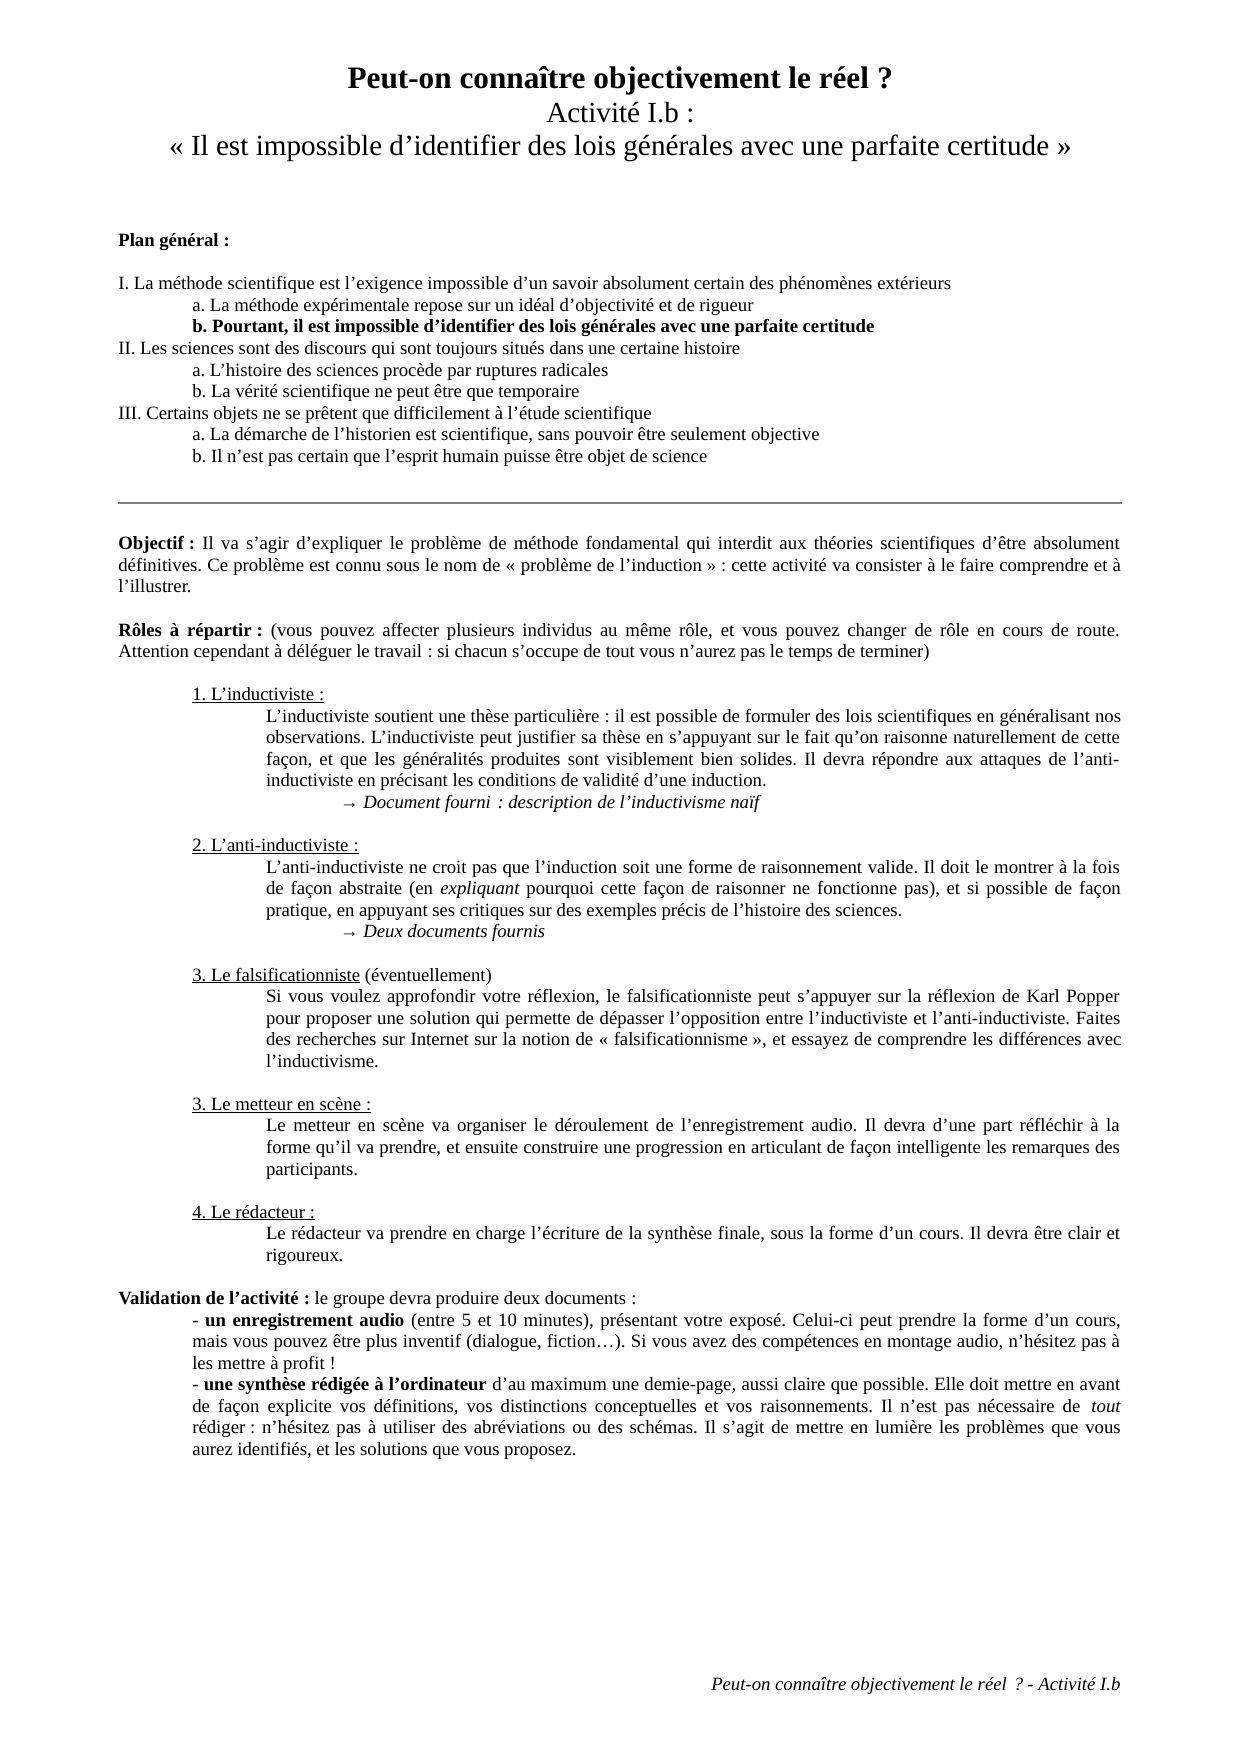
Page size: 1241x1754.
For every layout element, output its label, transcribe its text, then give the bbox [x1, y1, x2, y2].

text → Document fourni : description de l’inductivisme naïf [340, 791, 1122, 812]
text 3. Le falsificationniste (éventuellement) [192, 963, 1122, 985]
text b. La vérité scientifique ne peut être que temporaire [192, 380, 1122, 402]
text b. Il n’est pas certain que l’esprit humain puisse être objet de science [192, 445, 1122, 466]
text Peut-on connaître objectivement le réel ? [118, 59, 1122, 95]
text → Deux documents fournis [340, 920, 1122, 942]
text 3. Le metteur en scène : [192, 1093, 1122, 1114]
text a. La méthode expérimentale repose sur un idéal d’objectivité et de rigueur [192, 294, 1122, 315]
text a. L’histoire des sciences procède par ruptures radicales [192, 358, 1122, 380]
text L’anti-inductiviste ne croit pas que l’induction soit une forme de raisonnement valide. Il doit le montrer à la fois de façon abstraite (en expliquant pourquoi cette façon de raisonner ne fonctionne pas), et si possible de façon pratique, en appuyant ses critiques sur des exemples précis de l’histoire des sciences. [266, 856, 1122, 920]
text Activité I.b : [118, 95, 1122, 128]
text « Il est impossible d’identifier des lois générales avec une parfaite certitude » [118, 128, 1122, 162]
text - une synthèse rédigée à l’ordinateur d’au maximum une demie-page, aussi claire que possible. Elle doit mettre en avant de façon explicite vos définitions, vos distinctions conceptuelles et vos raisonnements. Il n’est pas nécessaire de tout rédiger : n’hésitez pas à utiliser des abréviations ou des schémas. Il s’agit de mettre en lumière les problèmes que vous aurez identifiés, et les solutions que vous proposez. [192, 1373, 1122, 1459]
text Le metteur en scène va organiser le déroulement de l’enregistrement audio. Il devra d’une part réfléchir à la forme qu’il va prendre, et ensuite construire une progression en articulant de façon intelligente les remarques des participants. [266, 1114, 1122, 1179]
text Le rédacteur va prendre en charge l’écriture de la synthèse finale, sous la forme d’un cours. Il devra être clair et rigoureux. [266, 1222, 1122, 1265]
text Plan général : [118, 229, 1122, 251]
text - un enregistrement audio (entre 5 et 10 minutes), présentant votre exposé. Celui-ci peut prendre la forme d’un cours, mais vous pouvez être plus inventif (dialogue, fiction…). Si vous avez des compétences en montage audio, n’hésitez pas à les mettre à profit ! [192, 1308, 1122, 1373]
text 2. L’anti-inductiviste : [192, 834, 1122, 856]
text Rôles à répartir : (vous pouvez affecter plusieurs individus au même rôle, et vous pouvez changer de rôle en cours de route. Attention cependant à déléguer le travail : si chacun s’occupe de tout vous n’aurez pas le temps de terminer) [118, 618, 1122, 662]
text a. La démarche de l’historien est scientifique, sans pouvoir être seulement objective [192, 423, 1122, 445]
text III. Certains objets ne se prêtent que difficilement à l’étude scientifique [118, 402, 1122, 423]
text 1. L’inductiviste : [192, 683, 1122, 705]
text Objectif : Il va s’agir d’expliquer le problème de méthode fondamental qui interdit aux théories scientifiques d’être absolument définitives. Ce problème est connu sous le nom de « problème de l’induction » : cette activité va consister à le faire comprendre et à l’illustrer. [118, 532, 1122, 597]
text 4. Le rédacteur : [192, 1201, 1122, 1222]
text I. La méthode scientifique est l’exigence impossible d’un savoir absolument certain des phénomènes extérieurs [118, 272, 1122, 294]
text L’inductiviste soutient une thèse particulière : il est possible de formuler des lois scientifiques en généralisant nos observations. L’inductiviste peut justifier sa thèse en s’appuyant sur le fait qu’on raisonne naturellement de cette façon, et que les généralités produites sont visiblement bien solides. Il devra répondre aux attaques de l’anti-inductiviste en précisant les conditions de validité d’une induction. [266, 705, 1122, 791]
text II. Les sciences sont des discours qui sont toujours situés dans une certaine histoire [118, 337, 1122, 358]
text Validation de l’activité : le groupe devra produire deux documents : [118, 1287, 1122, 1308]
text b. Pourtant, il est impossible d’identifier des lois générales avec une parfaite certitude [192, 315, 1122, 337]
text Si vous voulez approfondir votre réflexion, le falsificationniste peut s’appuyer sur la réflexion de Karl Popper pour proposer une solution qui permette de dépasser l’opposition entre l’inductiviste et l’anti-inductiviste. Faites des recherches sur Internet sur la notion de « falsificationnisme », et essayez de comprendre les différences avec l’inductivisme. [266, 985, 1122, 1071]
